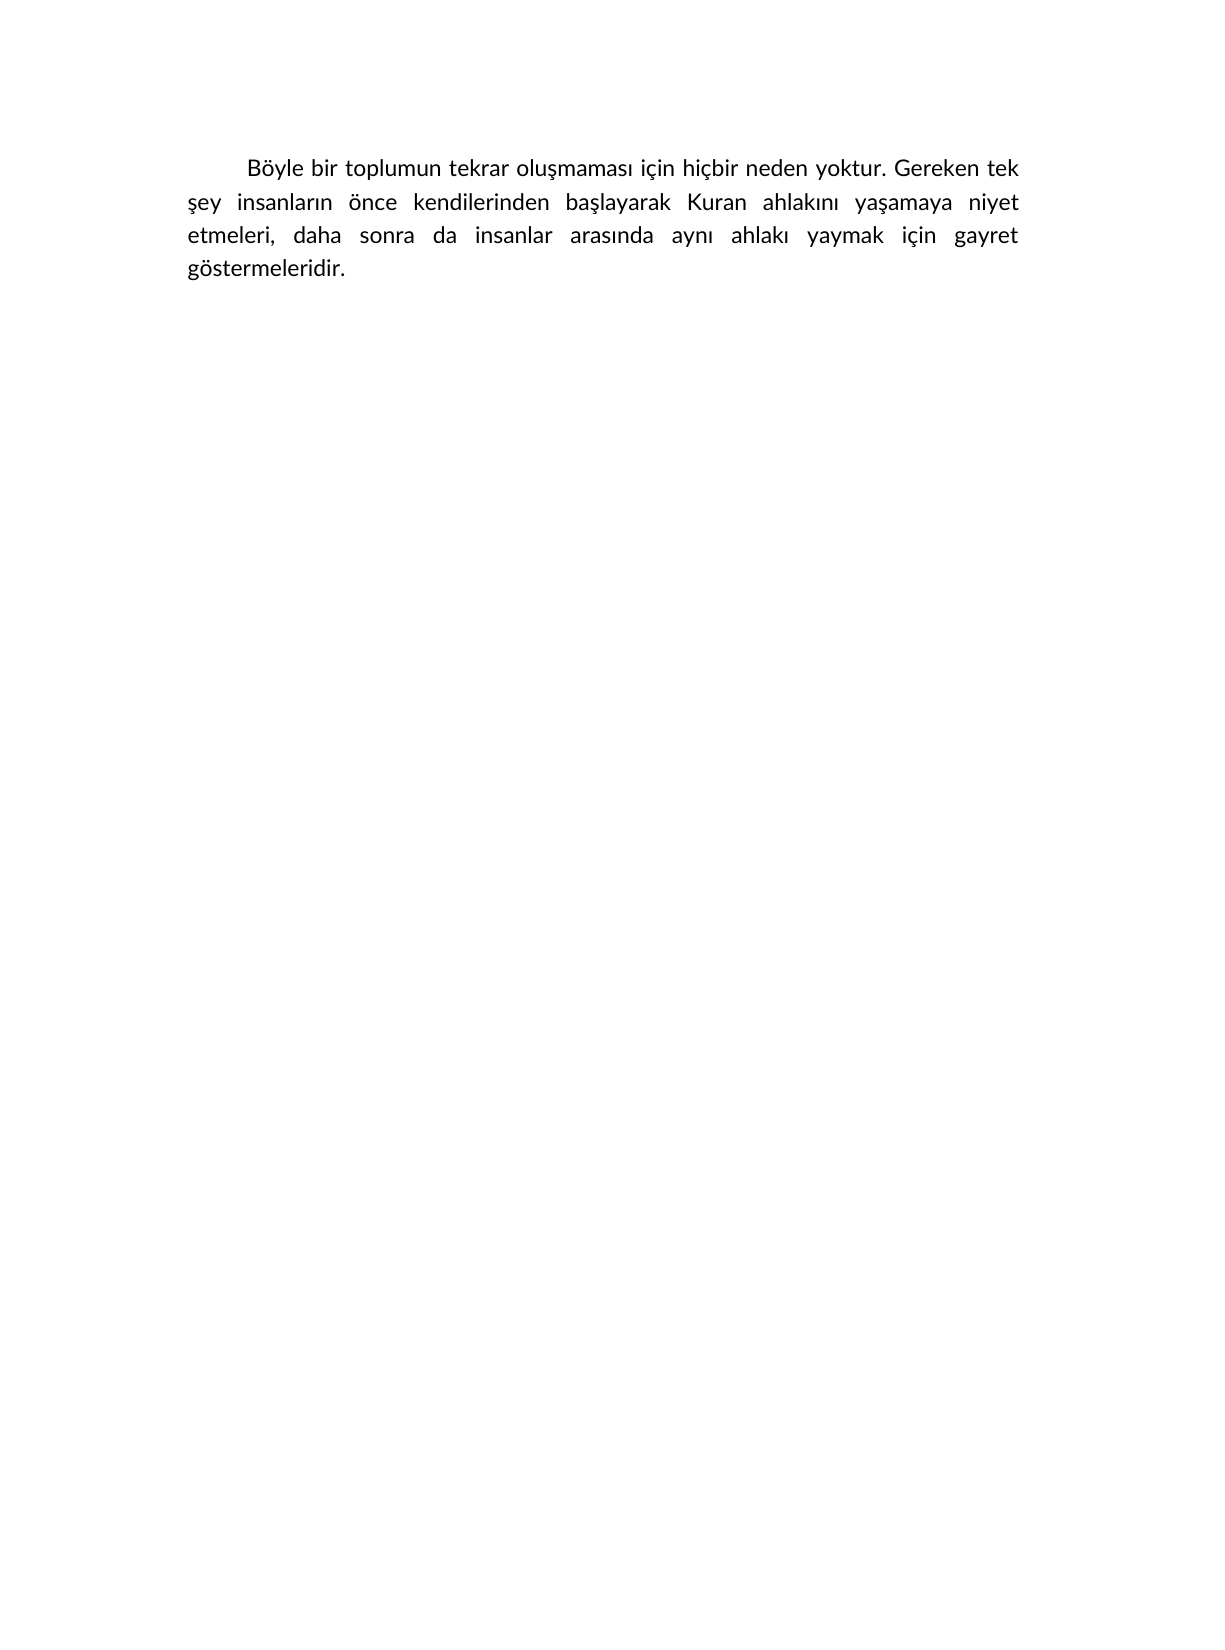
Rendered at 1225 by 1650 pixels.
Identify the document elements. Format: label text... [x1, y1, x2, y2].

text Böyle bir toplumun tekrar oluşmaması için hiçbir neden yoktur. Gereken tek şey insanların önce kendilerinden başlayarak Kuran ahlakını yaşamaya niyet etmeleri, daha sonra da insanlar arasında aynı ahlakı yaymak için gayret göstermeleridir. [187, 150, 1020, 283]
